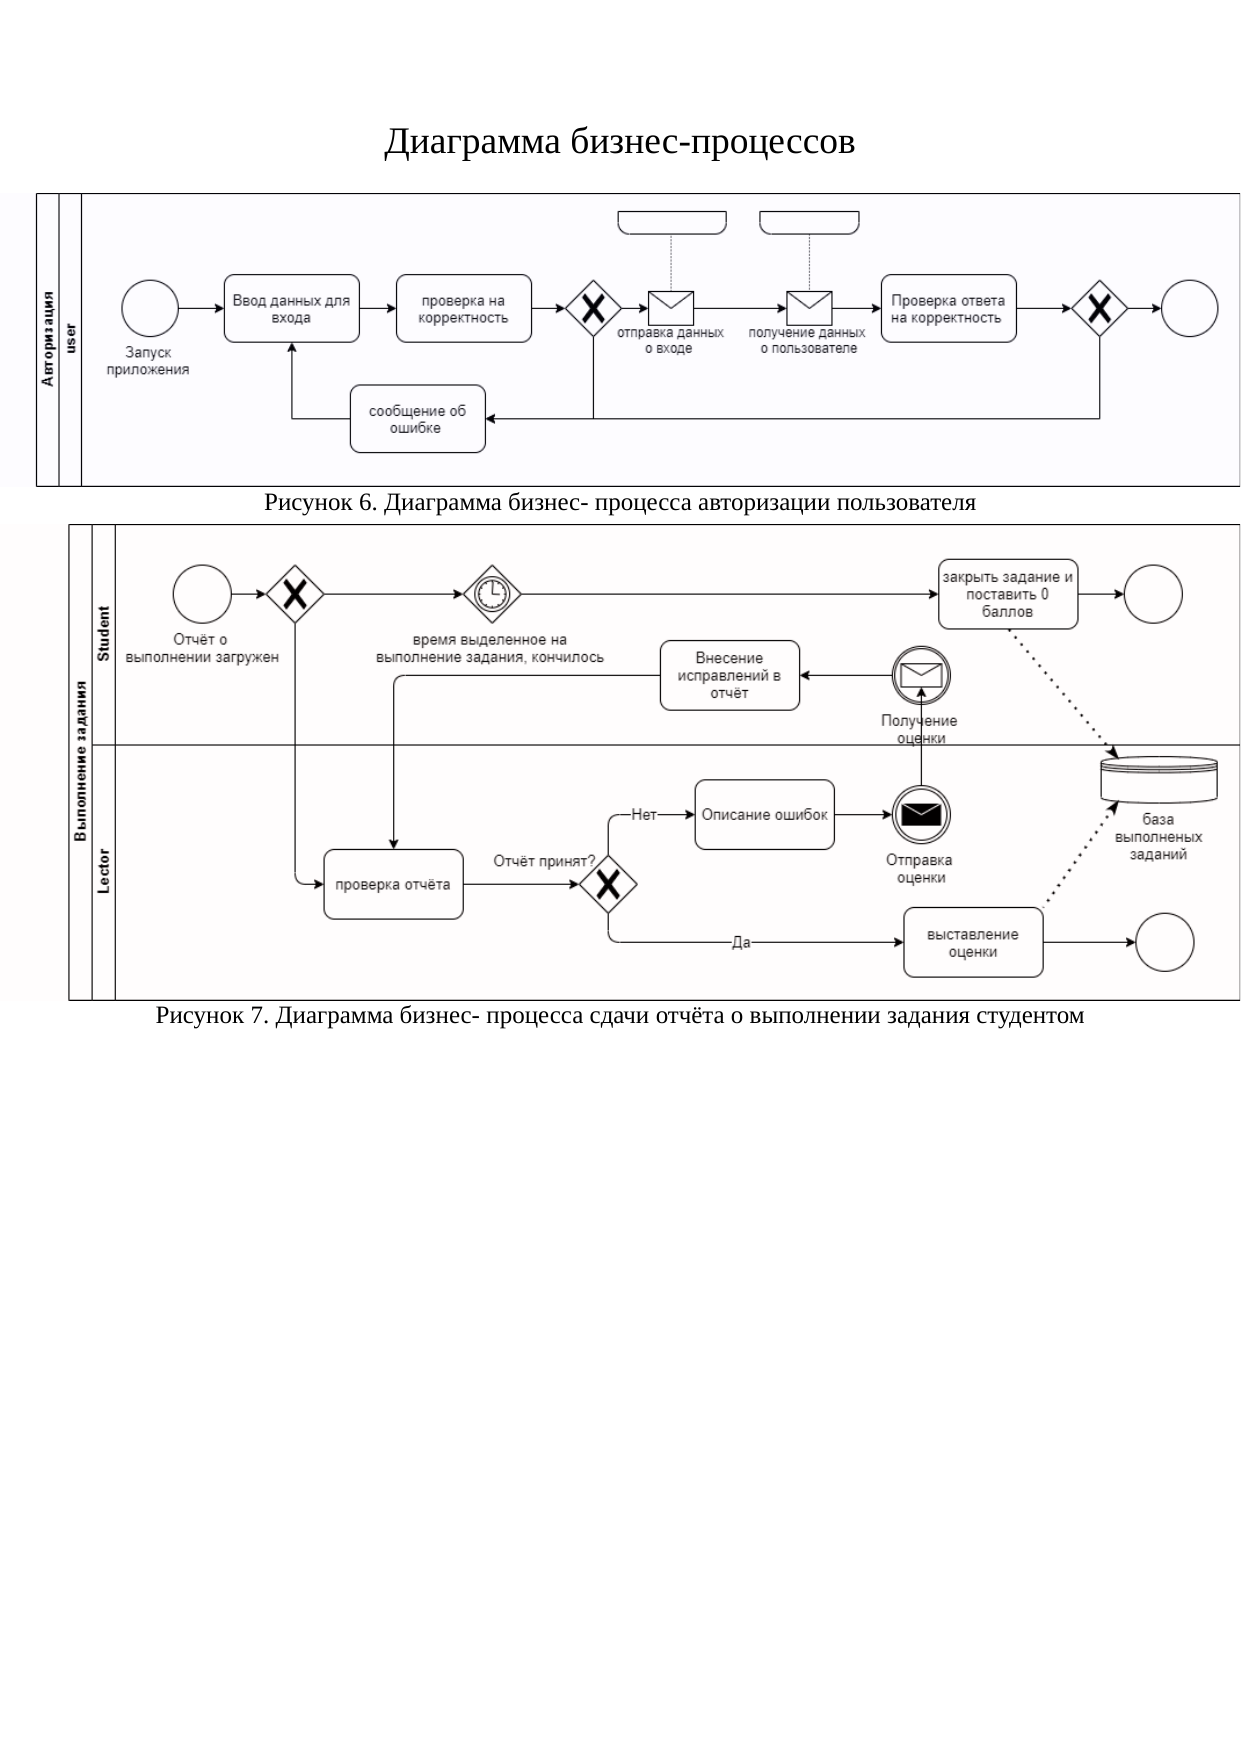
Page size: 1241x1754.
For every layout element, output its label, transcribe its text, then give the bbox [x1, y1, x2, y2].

text Рисунок 7. Диаграмма бизнес- процесса сдачи отчёта о выполнении задания студентом [118, 1001, 1122, 1029]
picture [0, 524, 1241, 1001]
text Рисунок 6. Диаграмма бизнес- процесса авторизации пользователя [118, 487, 1122, 516]
picture [0, 193, 1241, 487]
text Диаграмма бизнес-процессов [118, 118, 1122, 161]
text [118, 516, 1122, 524]
